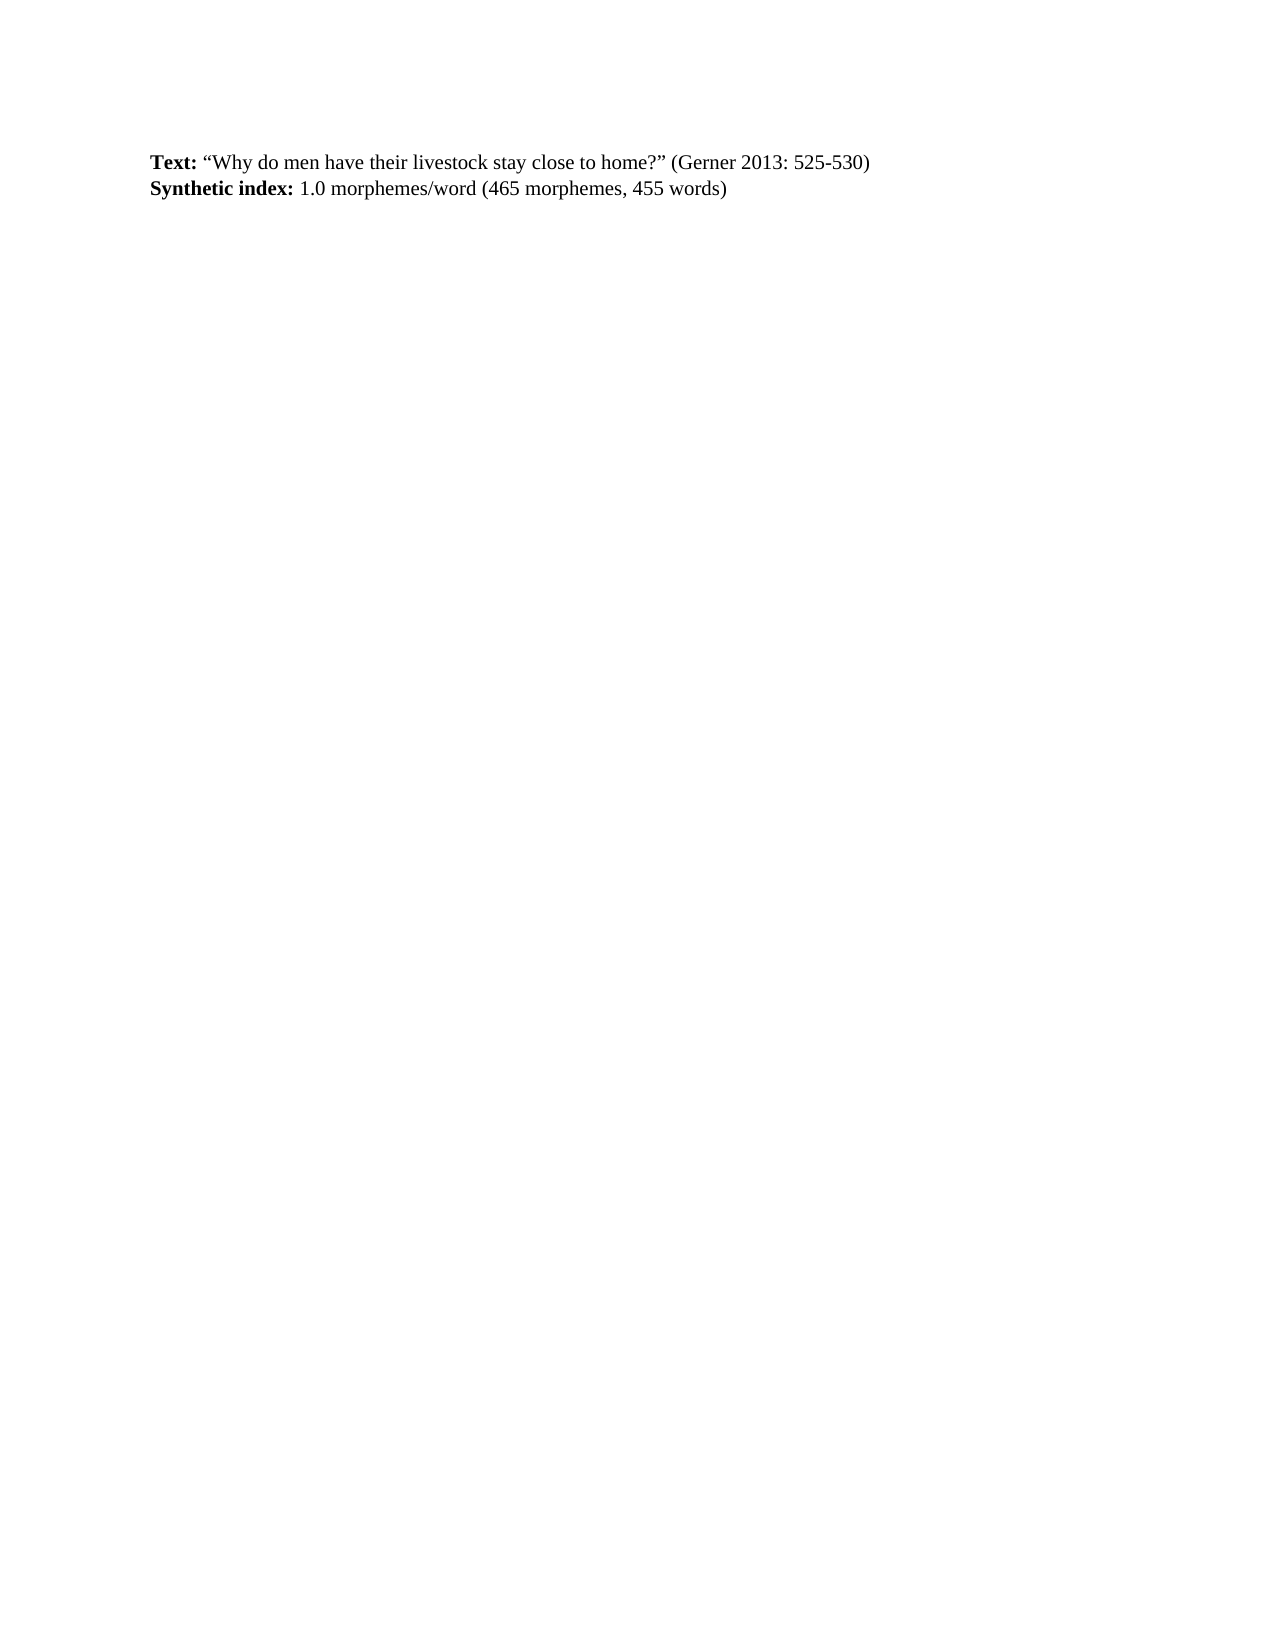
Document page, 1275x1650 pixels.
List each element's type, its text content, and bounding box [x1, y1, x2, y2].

text Text: “Why do men have their livestock stay close to home?” (Gerner 2013: 525-530) [150, 150, 1125, 174]
text Synthetic index: 1.0 morphemes/word (465 morphemes, 455 words) [150, 176, 1125, 200]
